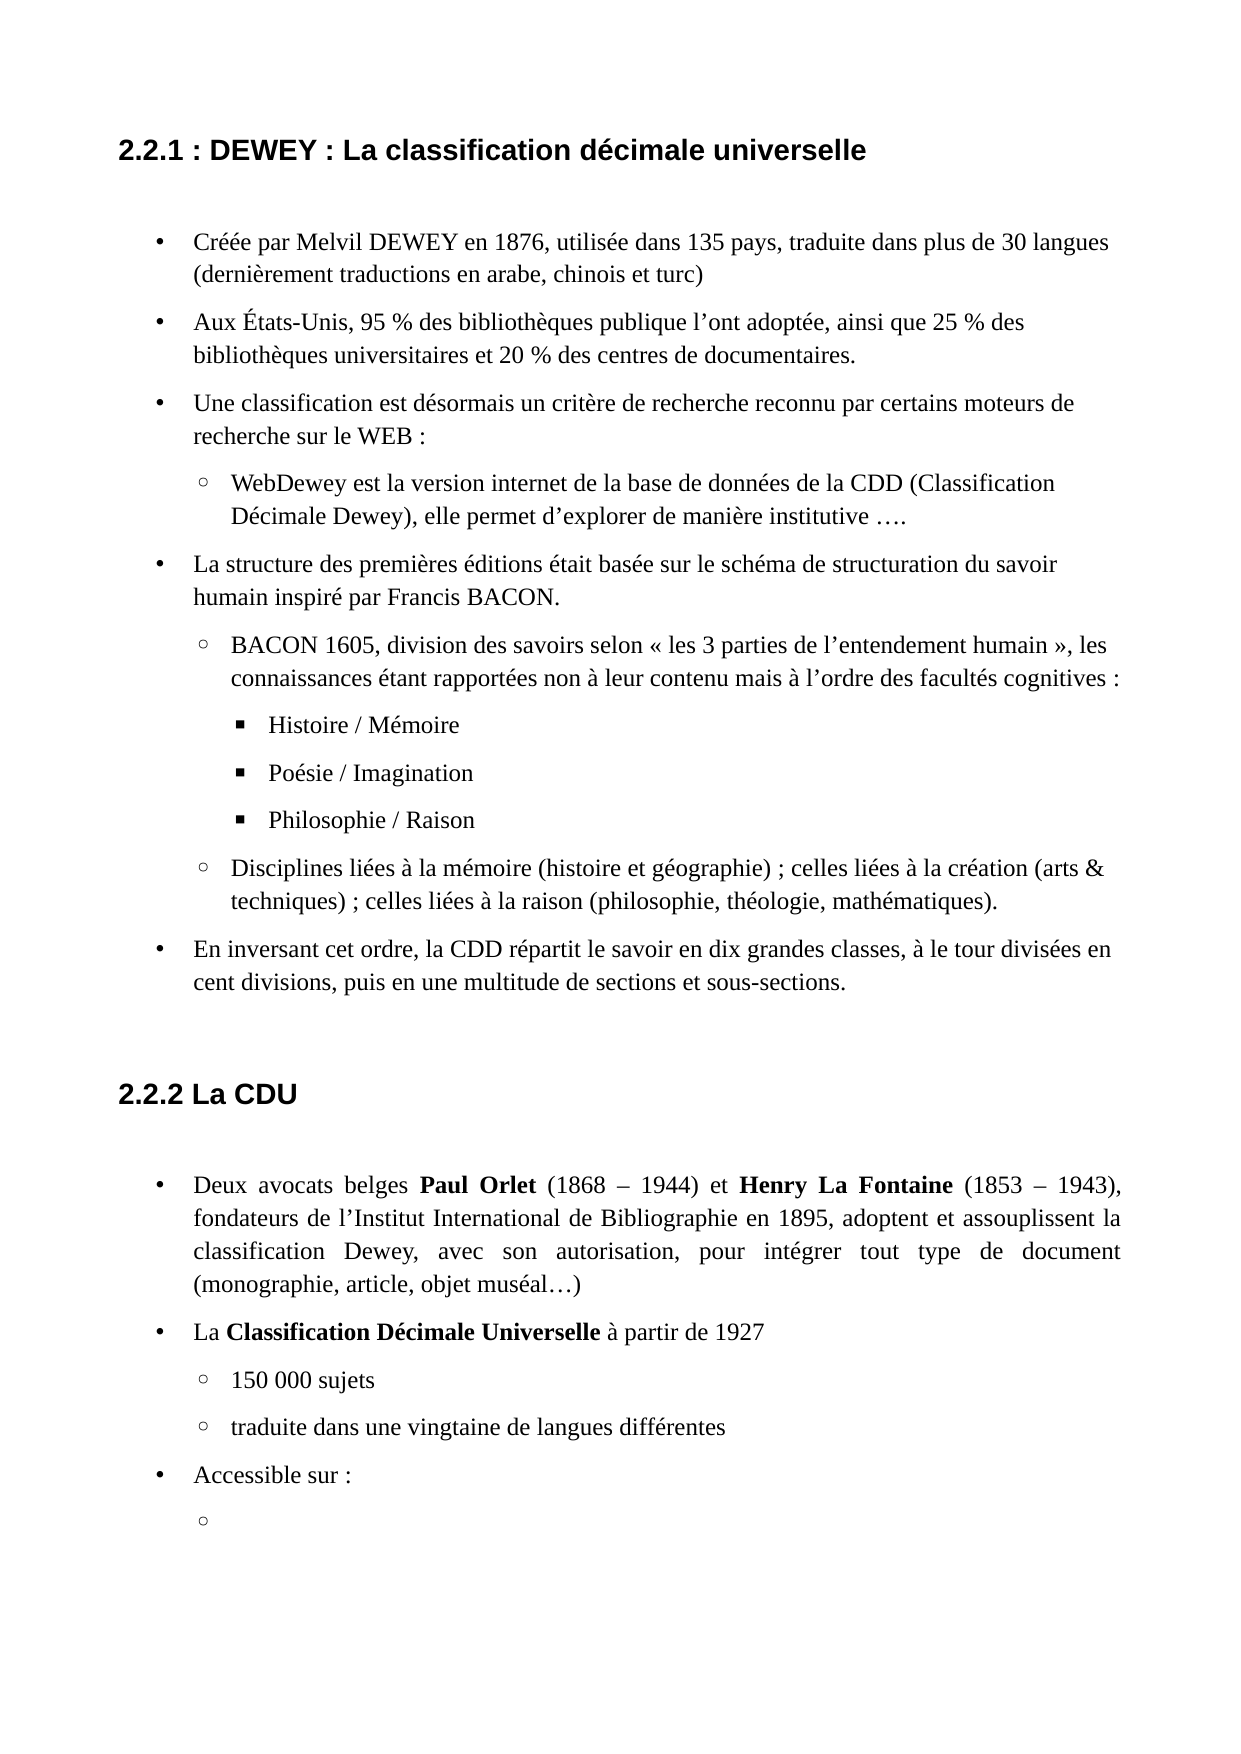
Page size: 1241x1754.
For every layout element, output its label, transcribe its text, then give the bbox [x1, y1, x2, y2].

list Histoire / Mémoire [231, 710, 1122, 739]
list Une classification est désormais un critère de recherche reconnu par certains moteurs de recherche sur le WEB : [156, 388, 1122, 449]
list WebDewey est la version internet de la base de données de la CDD (Classification Décimale Dewey), elle permet d’explorer de manière institutive …. [193, 468, 1122, 530]
list Créée par Melvil DEWEY en 1876, utilisée dans 135 pays, traduite dans plus de 30 langues (dernièrement traductions en arabe, chinois et turc) [156, 227, 1122, 288]
list Disciplines liées à la mémoire (histoire et géographie) ; celles liées à la création (arts & techniques) ; celles liées à la raison (philosophie, théologie, mathématiques). [193, 853, 1122, 915]
list BACON 1605, division des savoirs selon « les 3 parties de l’entendement humain », les connaissances étant rapportées non à leur contenu mais à l’ordre des facultés cognitives : [193, 630, 1122, 691]
list 150 000 sujets [193, 1365, 1122, 1393]
list La structure des premières éditions était basée sur le schéma de structuration du savoir humain inspiré par Francis BACON. [156, 549, 1122, 611]
list traduite dans une vingtaine de langues différentes [193, 1412, 1122, 1441]
list Deux avocats belges Paul Orlet (1868 – 1944) et Henry La Fontaine (1853 – 1943), fondateurs de l’Institut International de Bibliographie en 1895, adoptent et assouplissent la classification Dewey, avec son autorisation, pour intégrer tout type de document (monographie, article, objet muséal…) [156, 1170, 1122, 1298]
list En inversant cet ordre, la CDD répartit le savoir en dix grandes classes, à le tour divisées en cent divisions, puis en une multitude de sections et sous-sections. [156, 934, 1122, 996]
list Aux États-Unis, 95 % des bibliothèques publique l’ont adoptée, ainsi que 25 % des bibliothèques universitaires et 20 % des centres de documentaires. [156, 307, 1122, 369]
list Poésie / Imagination [231, 758, 1122, 787]
list Philosophie / Raison [231, 806, 1122, 834]
list Accessible sur : [156, 1460, 1122, 1489]
subtitle 2.2.1 : DEWEY : La classification décimale universelle [118, 133, 1122, 166]
subtitle 2.2.2 La CDU [118, 1077, 1122, 1110]
list La Classification Décimale Universelle à partir de 1927 [156, 1317, 1122, 1346]
